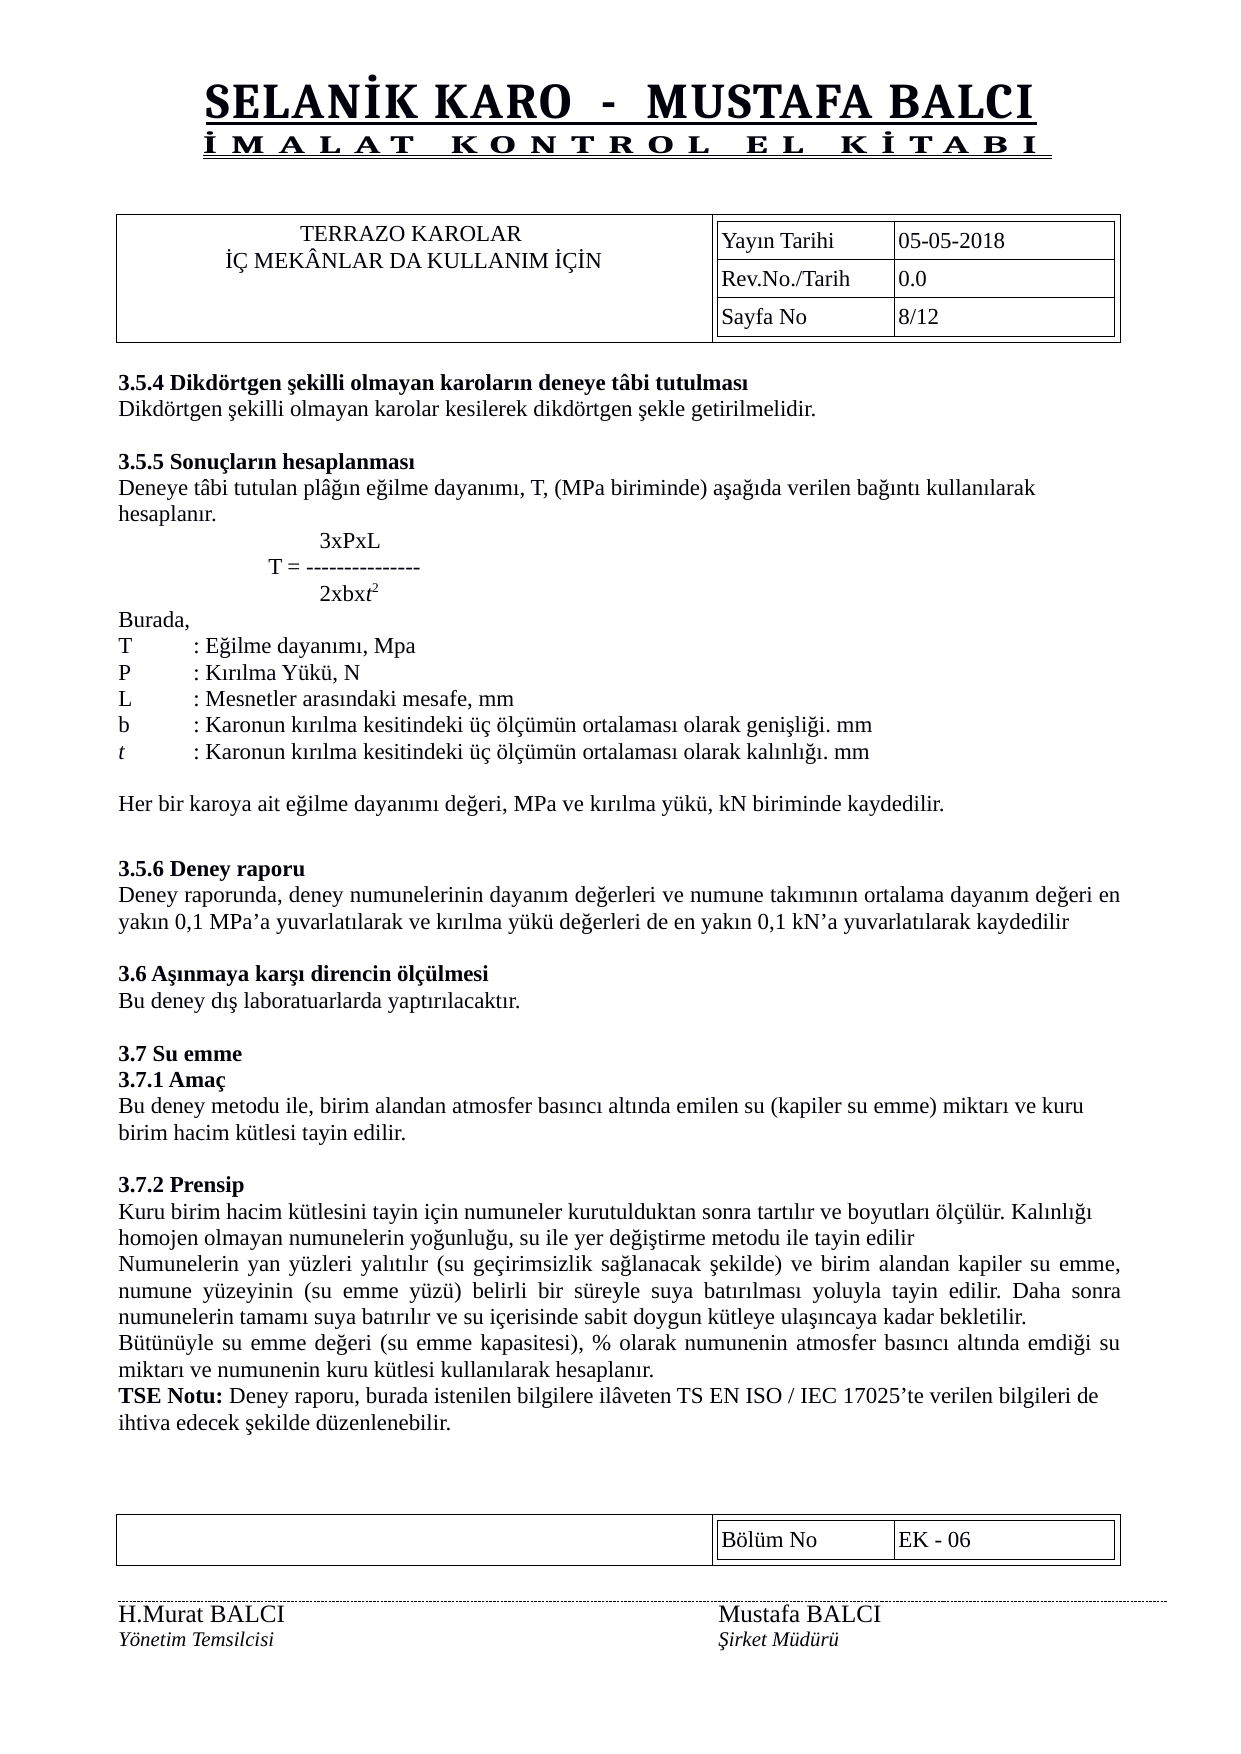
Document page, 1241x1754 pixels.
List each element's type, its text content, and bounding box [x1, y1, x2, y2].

text 3.7.1 Amaç [118, 1066, 1122, 1092]
text Deneye tâbi tutulan plâğın eğilme dayanımı, T, (MPa biriminde) aşağıda verilen bağıntı kullanılarak [118, 474, 1122, 501]
text Dikdörtgen şekilli olmayan karolar kesilerek dikdörtgen şekle getirilmelidir. [118, 395, 1122, 421]
text Numunelerin yan yüzleri yalıtılır (su geçirimsizlik sağlanacak şekilde) ve birim alandan kapiler su emme, numune yüzeyinin (su emme yüzü) belirli bir süreyle suya batırılması yoluyla tayin edilir. Daha sonra numunelerin tamamı suya batırılır ve su içerisinde sabit doygun kütleye ulaşıncaya kadar bekletilir. [118, 1250, 1122, 1329]
table_cell 0.0 [895, 260, 1114, 297]
text t : Karonun kırılma kesitindeki üç ölçümün ortalaması olarak kalınlığı. mm [118, 738, 1122, 764]
text Deney raporunda, deney numunelerinin dayanım değerleri ve numune takımının ortalama dayanım değeri en yakın 0,1 MPa’a yuvarlatılarak ve kırılma yükü değerleri de en yakın 0,1 kN’a yuvarlatılarak kaydedilir [118, 881, 1122, 934]
table_header [713, 1515, 1120, 1565]
text 3.6 Aşınmaya karşı direncin ölçülmesi [118, 961, 1122, 987]
table_cell 8/12 [895, 298, 1114, 336]
text T : Eğilme dayanımı, Mpa [118, 632, 1122, 659]
text Kuru birim hacim kütlesini tayin için numuneler kurutulduktan sonra tartılır ve boyutları ölçülür. Kalınlığı [118, 1198, 1122, 1224]
text hesaplanır. [118, 501, 1122, 527]
text homojen olmayan numunelerin yoğunluğu, su ile yer değiştirme metodu ile tayin edilir [118, 1224, 1122, 1250]
text 3.7 Su emme [118, 1039, 1122, 1066]
table_header Bölüm No [718, 1521, 894, 1558]
text T = --------------- [118, 553, 1122, 579]
text Bu deney metodu ile, birim alandan atmosfer basıncı altında emilen su (kapiler su emme) miktarı ve kuru [118, 1092, 1122, 1119]
text 2xbxt2 [118, 579, 1122, 606]
table_cell Rev.No./Tarih [718, 260, 894, 297]
table_cell Sayfa No [718, 298, 894, 336]
text b : Karonun kırılma kesitindeki üç ölçümün ortalaması olarak genişliği. mm [118, 711, 1122, 738]
table_header TERRAZO KAROLAR İÇ MEKÂNLAR DA KULLANIM İÇİN [117, 215, 712, 342]
table_header [713, 215, 1120, 342]
table_cell Yayın Tarihi [718, 222, 894, 259]
table_header [117, 1515, 712, 1565]
text 3.5.4 Dikdörtgen şekilli olmayan karoların deneye tâbi tutulması [118, 369, 1122, 395]
table_header EK - 06 [895, 1521, 1114, 1558]
text ihtiva edecek şekilde düzenlenebilir. [118, 1408, 1122, 1435]
text Her bir karoya ait eğilme dayanımı değeri, MPa ve kırılma yükü, kN biriminde kaydedilir. [118, 790, 1122, 817]
text TSE Notu: Deney raporu, burada istenilen bilgilere ilâveten TS EN ISO / IEC 17025’te verilen bilgileri de [118, 1382, 1122, 1408]
text birim hacim kütlesi tayin edilir. [118, 1119, 1122, 1145]
text 3xPxL [118, 527, 1122, 553]
text Bu deney dış laboratuarlarda yaptırılacaktır. [118, 987, 1122, 1013]
text P : Kırılma Yükü, N [118, 659, 1122, 685]
text 3.5.5 Sonuçların hesaplanması [118, 448, 1122, 474]
text 3.7.2 Prensip [118, 1171, 1122, 1198]
text Burada, [118, 606, 1122, 632]
table_cell 05-05-2018 [895, 222, 1114, 259]
text Bütünüyle su emme değeri (su emme kapasitesi), % olarak numunenin atmosfer basıncı altında emdiği su miktarı ve numunenin kuru kütlesi kullanılarak hesaplanır. [118, 1329, 1122, 1382]
text L : Mesnetler arasındaki mesafe, mm [118, 685, 1122, 711]
text 3.5.6 Deney raporu [118, 855, 1122, 881]
